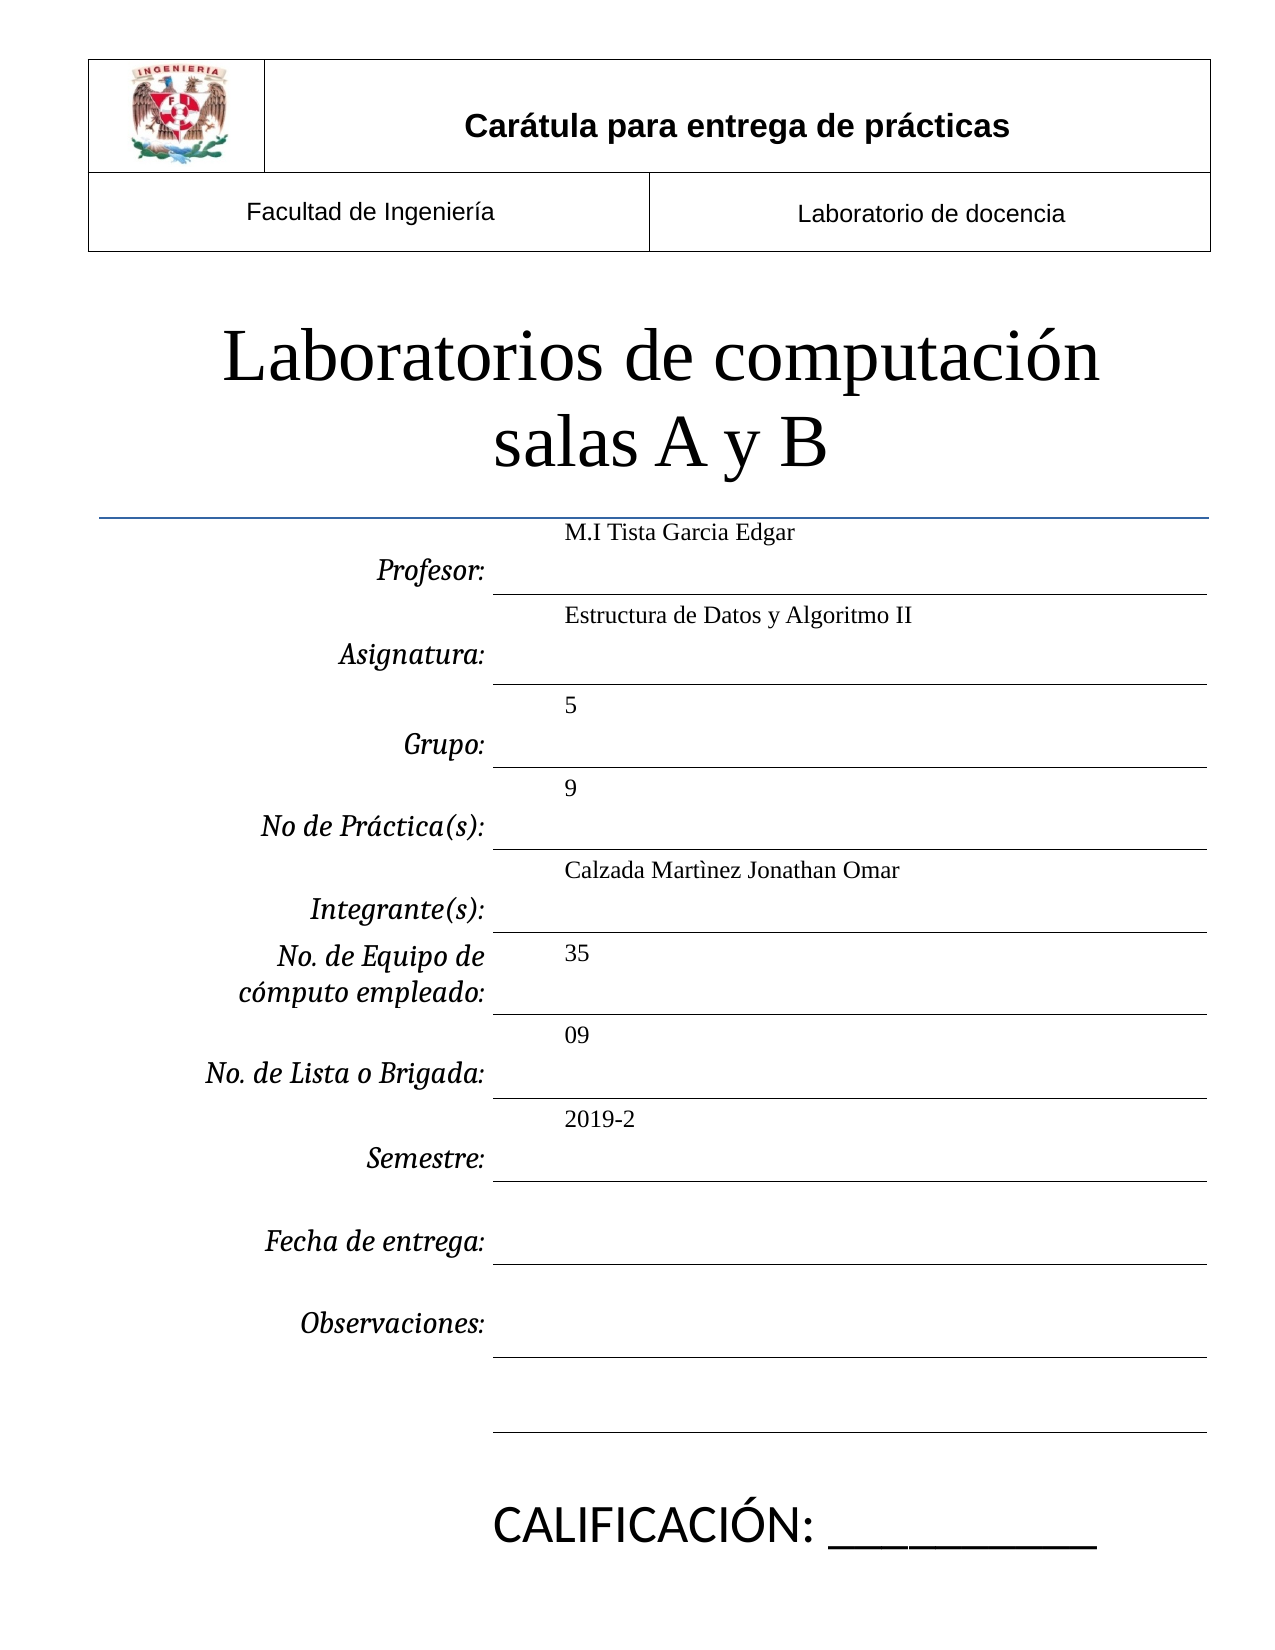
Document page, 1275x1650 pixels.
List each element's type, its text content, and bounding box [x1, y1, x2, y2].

table_header Profesor: [118, 519, 493, 594]
table_cell No. de Equipo de cómputo empleado: [118, 932, 493, 1013]
table_cell Integrante(s): [118, 849, 493, 932]
table_cell 2019-2 [493, 1099, 1207, 1181]
table_cell [118, 1357, 493, 1432]
text CALIFICACIÓN: __________ [118, 1489, 1205, 1556]
picture [127, 60, 231, 167]
text Laboratorios de computación [118, 310, 1205, 396]
table_cell 35 [493, 933, 1207, 1013]
table_cell Semestre: [118, 1098, 493, 1181]
table_cell 09 [493, 1015, 1207, 1098]
table_cell [493, 1358, 1207, 1432]
table_cell 9 [493, 768, 1207, 849]
table_cell Calzada Martìnez Jonathan Omar [493, 850, 1207, 932]
table_cell No. de Lista o Brigada: [118, 1014, 493, 1098]
table_cell No de Práctica(s): [118, 766, 493, 849]
table_cell Fecha de entrega: [118, 1181, 493, 1263]
table_cell Estructura de Datos y Algoritmo II [493, 595, 1207, 684]
table_header Carátula para entrega de prácticas [265, 60, 1210, 172]
table_cell Observaciones: [118, 1264, 493, 1357]
table_cell Facultad de Ingeniería [89, 173, 649, 251]
table_cell Laboratorio de docencia [650, 173, 1210, 251]
table_header [118, 511, 493, 517]
table_header [493, 511, 1207, 517]
table_header M.I Tista Garcia Edgar [493, 519, 1207, 594]
text salas A y B [118, 396, 1205, 482]
table_cell [493, 1182, 1207, 1263]
table_cell Grupo: [118, 684, 493, 766]
table_cell 5 [493, 685, 1207, 766]
table_header [89, 60, 264, 172]
table_cell [493, 1265, 1207, 1357]
table_cell Asignatura: [118, 594, 493, 684]
